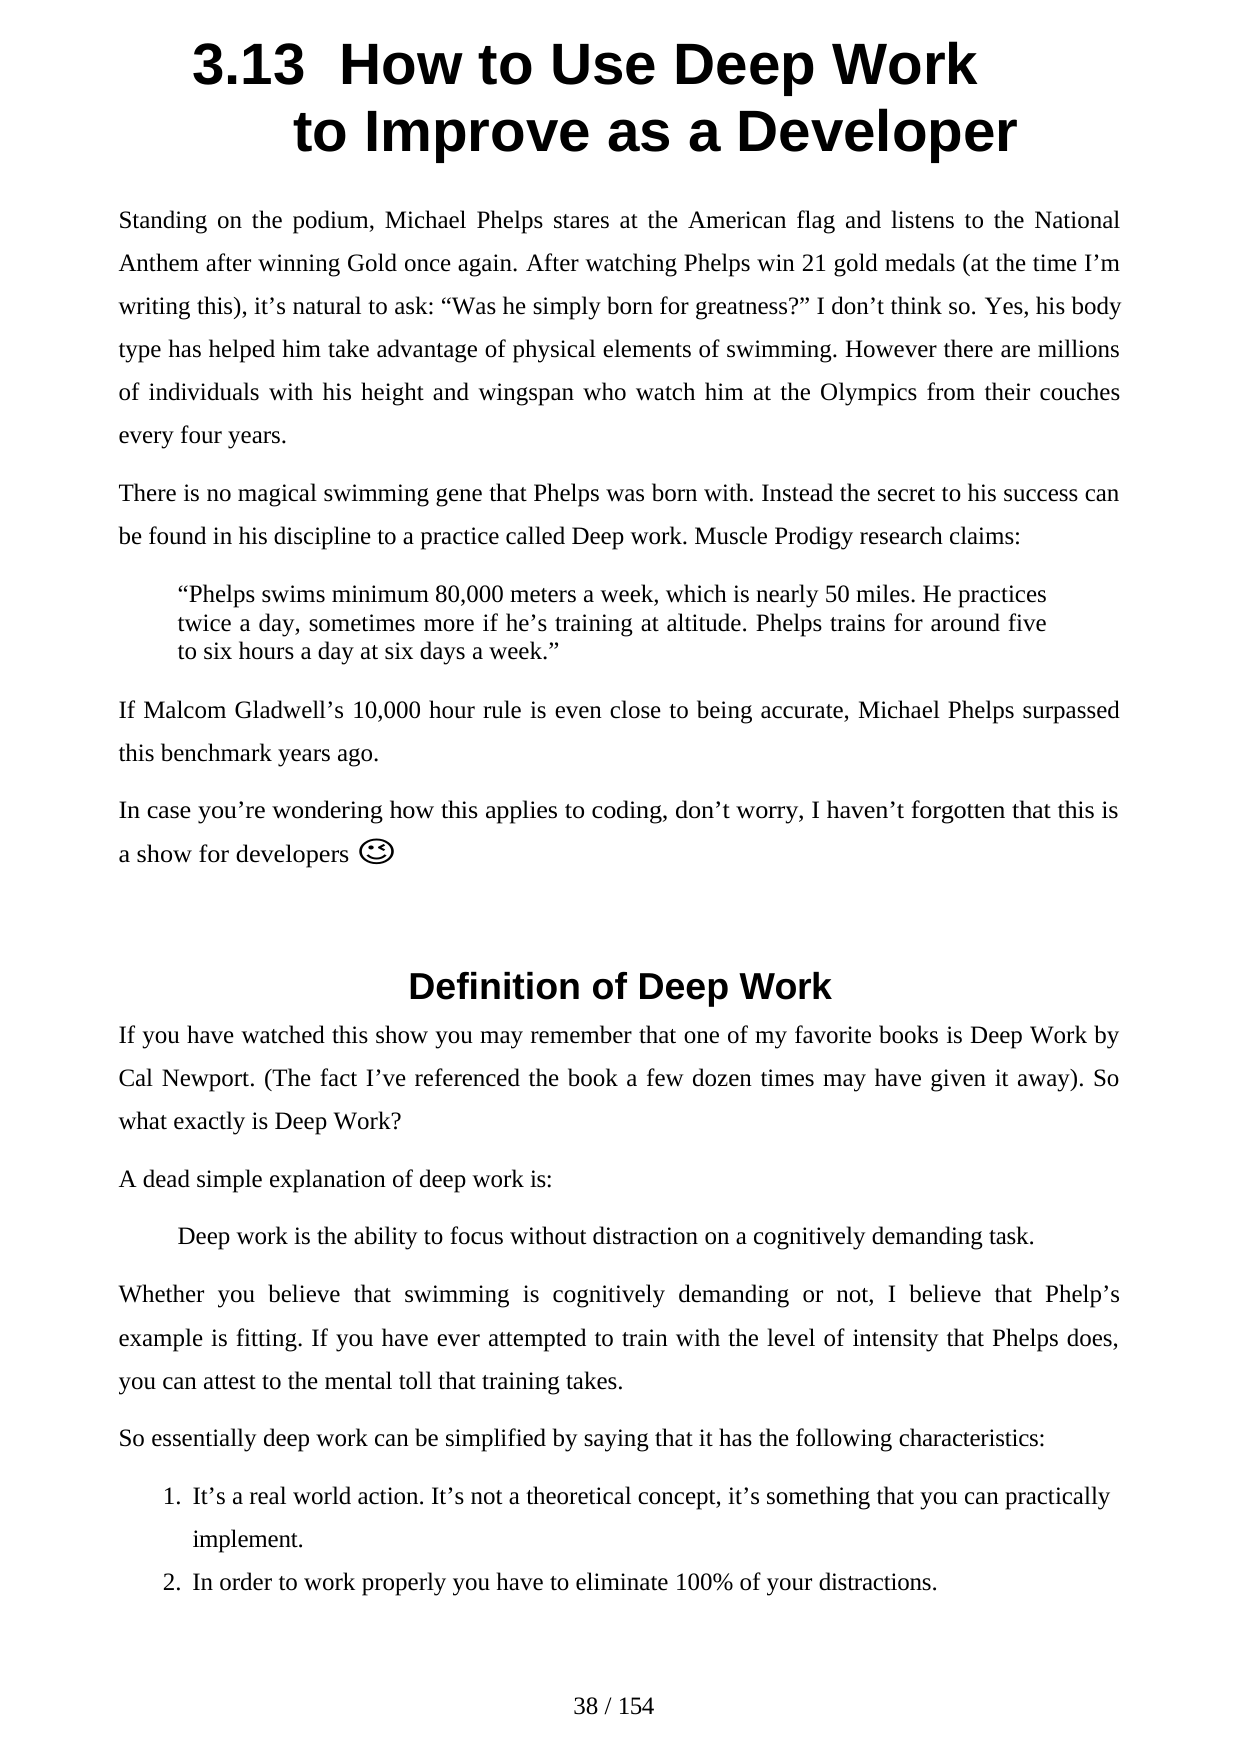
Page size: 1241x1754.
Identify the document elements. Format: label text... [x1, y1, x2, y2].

text Standing on the podium, Michael Phelps stares at the American flag and listens to the National Anthem after winning Gold once again. After watching Phelps win 21 gold medals (at the time I’m writing this), it’s natural to ask: “Was he simply born for greatness?” I don’t think so. Yes, his body type has helped him take advantage of physical elements of swimming. However there are millions of individuals with his height and wingspan who watch him at the Olympics from their couches every four years. [118, 205, 1122, 449]
text A dead simple explanation of deep work is: [118, 1164, 1211, 1192]
subtitle How to Use Deep Work to Improve as a Developer [192, 29, 1048, 163]
text In case you’re wondering how this applies to coding, don’t worry, I haven’t forgotten that this is a show for developers 😉 [118, 796, 1120, 869]
list It’s a real world action. It’s not a theoretical concept, it’s something that you can practically implement. [163, 1481, 1121, 1553]
text There is no magical swimming gene that Phelps was born with. Instead the secret to his success can be found in his discipline to a practice called Deep work. Muscle Prodigy research claims: [118, 478, 1121, 550]
text Deep work is the ability to focus without distraction on a cognitively demanding task. [177, 1221, 1211, 1250]
text Whether you believe that swimming is cognitively demanding or not, I believe that Phelp’s example is fitting. If you have ever attempted to train with the level of intensity that Phelps does, you can attest to the mental toll that training takes. [118, 1279, 1121, 1394]
text If Malcom Gladwell’s 10,000 hour rule is even close to being accurate, Michael Phelps surpassed this benchmark years ago. [118, 695, 1121, 767]
text “Phelps swims minimum 80,000 meters a week, which is nearly 50 miles. He practices twice a day, sometimes more if he’s training at altitude. Phelps trains for around five to six hours a day at six days a week.” [177, 579, 1047, 665]
text If you have watched this show you may remember that one of my favorite books is Deep Work by Cal Newport. (The fact I’ve referenced the book a few dozen times may have given it away). So what exactly is Deep Work? [118, 1020, 1121, 1135]
list In order to work properly you have to eliminate 100% of your distractions. [163, 1567, 1211, 1596]
subtitle Definition of Deep Work [29, 964, 1211, 1007]
text So essentially deep work can be simplified by saying that it has the following characteristics: [118, 1423, 1211, 1452]
